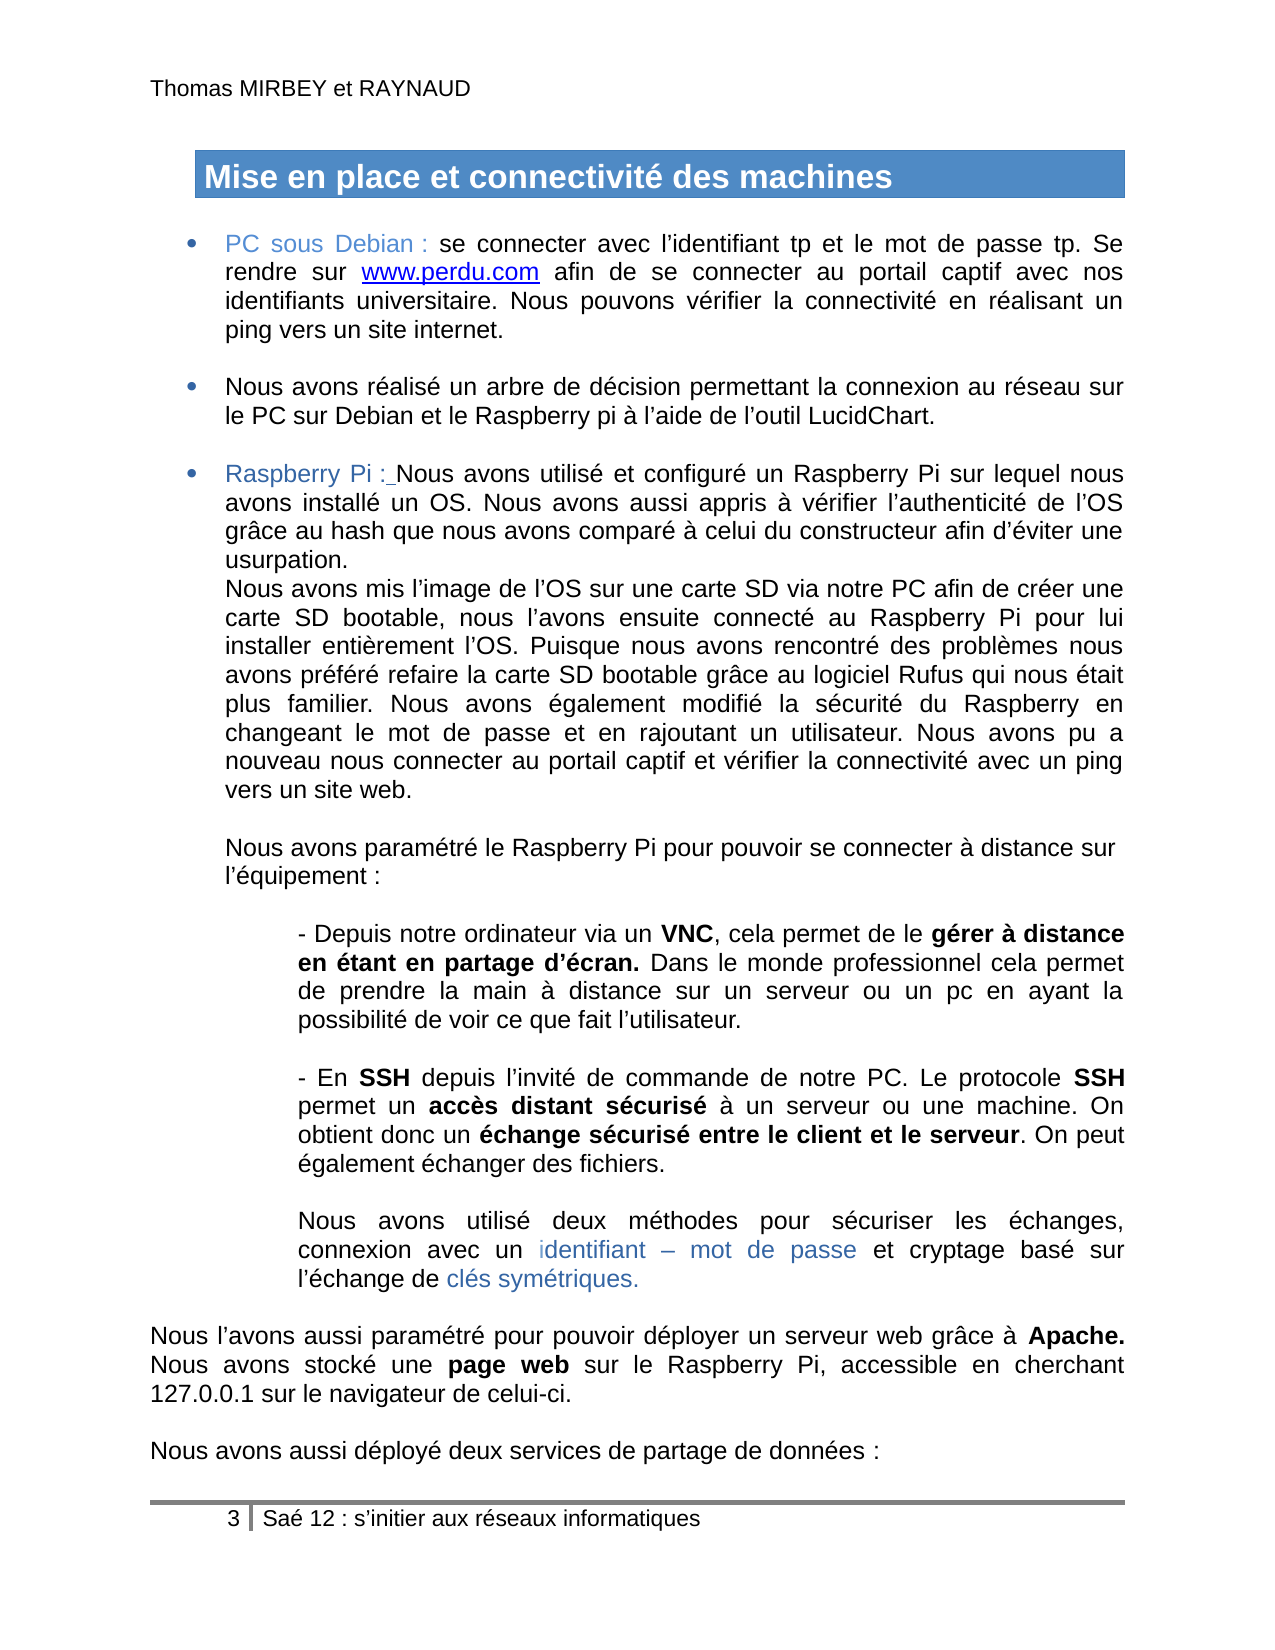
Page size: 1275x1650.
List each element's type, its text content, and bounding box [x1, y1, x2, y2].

list Nous avons réalisé un arbre de décision permettant la connexion au réseau sur le PC sur Debian et le Raspberry pi à l’aide de l’outil LucidChart. [187, 372, 1125, 430]
text Nous l’avons aussi paramétré pour pouvoir déployer un serveur web grâce à Apache. Nous avons stocké une page web sur le Raspberry Pi, accessible en cherchant 127.0.0.1 sur le navigateur de celui-ci. [150, 1321, 1125, 1408]
list Raspberry Pi : Nous avons utilisé et configuré un Raspberry Pi sur lequel nous avons installé un OS. Nous avons aussi appris à vérifier l’authenticité de l’OS grâce au hash que nous avons comparé à celui du constructeur afin d’éviter une usurpation. Nous avons mis l’image de l’OS sur une carte SD via notre PC afin de créer une carte SD bootable, nous l’avons ensuite connecté au Raspberry Pi pour lui installer entièrement l’OS. Puisque nous avons rencontré des problèmes nous avons préféré refaire la carte SD bootable grâce au logiciel Rufus qui nous était plus familier. Nous avons également modifié la sécurité du Raspberry en changeant le mot de passe et en rajoutant un utilisateur. Nous avons pu a nouveau nous connecter au portail captif et vérifier la connectivité avec un ping vers un site web. [187, 459, 1125, 804]
text Nous avons utilisé deux méthodes pour sécuriser les échanges, connexion avec un identifiant – mot de passe et cryptage basé sur l’échange de clés symétriques. [298, 1206, 1125, 1293]
subtitle Mise en place et connectivité des machines [196, 151, 1124, 197]
text Nous avons aussi déployé deux services de partage de données : [150, 1436, 1125, 1465]
list PC sous Debian : se connecter avec l’identifiant tp et le mot de passe tp. Se rendre sur www.perdu.com afin de se connecter au portail captif avec nos identifiants universitaire. Nous pouvons vérifier la connectivité en réalisant un ping vers un site internet. [187, 228, 1125, 344]
text - En SSH depuis l’invité de commande de notre PC. Le protocole SSH permet un accès distant sécurisé à un serveur ou une machine. On obtient donc un échange sécurisé entre le client et le serveur. On peut également échanger des fichiers. [298, 1063, 1125, 1178]
text - Depuis notre ordinateur via un VNC, cela permet de le gérer à distance en étant en partage d’écran. Dans le monde professionnel cela permet de prendre la main à distance sur un serveur ou un pc en ayant la possibilité de voir ce que fait l’utilisateur. [298, 919, 1125, 1034]
text Nous avons paramétré le Raspberry Pi pour pouvoir se connecter à distance sur l’équipement : [150, 833, 1125, 890]
